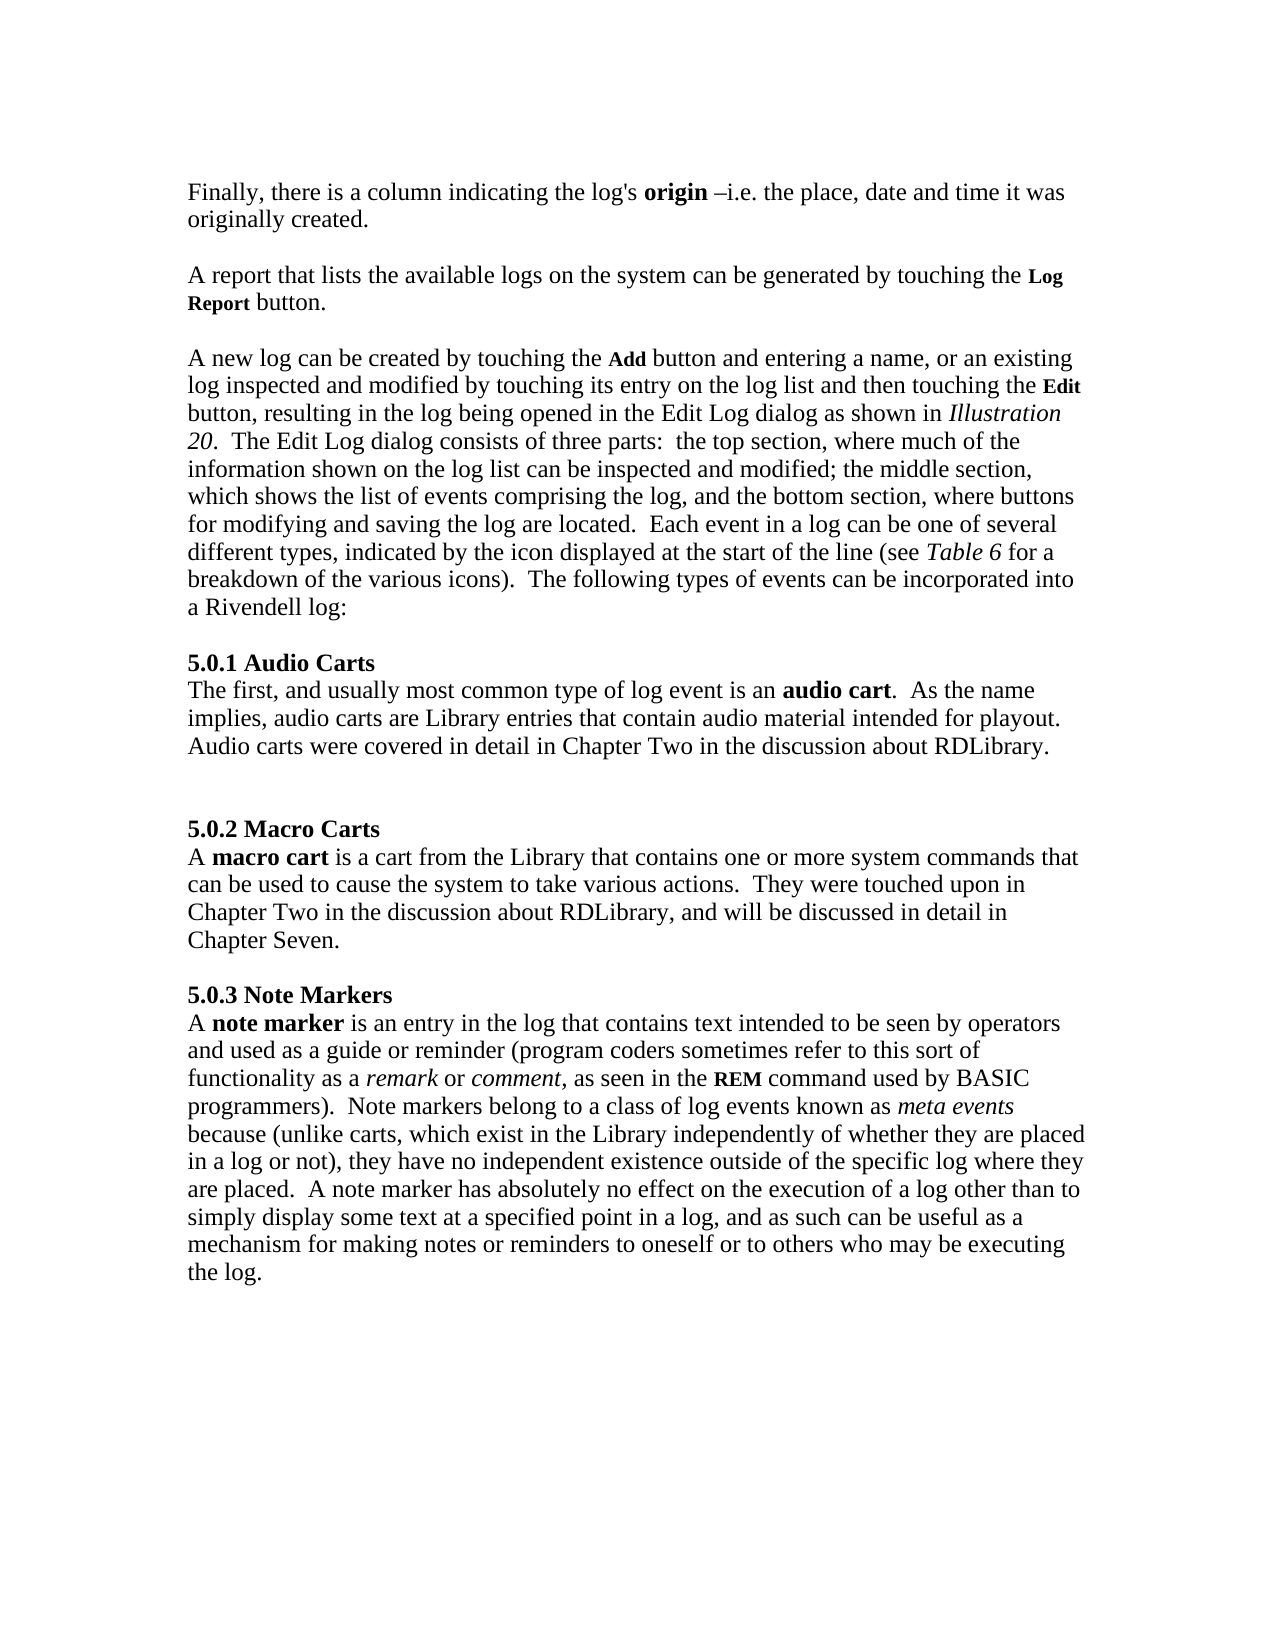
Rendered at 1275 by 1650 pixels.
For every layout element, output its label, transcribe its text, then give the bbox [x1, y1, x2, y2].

text 5.0.3 Note Markers [187, 981, 1087, 1009]
text programmers). Note markers belong to a class of log events known as meta events because (unlike carts, which exist in the Library independently of whether they are placed in a log or not), they have no independent existence outside of the specific log where they are placed. A note marker has absolutely no effect on the execution of a log other than to simply display some text at a specified point in a log, and as such can be useful as a mechanism for making notes or reminders to oneself or to others who may be executing the log. [187, 1092, 1087, 1286]
text A new log can be created by touching the Add button and entering a name, or an existing log inspected and modified by touching its entry on the log list and then touching the Edit button, resulting in the log being opened in the Edit Log dialog as shown in Illustration 20. The Edit Log dialog consists of three parts: the top section, where much of the information shown on the log list can be inspected and modified; the middle section, which shows the list of events comprising the log, and the bottom section, where buttons for modifying and saving the log are located. Each event in a log can be one of several different types, indicated by the icon displayed at the start of the line (see Table 6 for a breakdown of the various icons). The following types of events can be incorporated into a Rivendell log: [187, 344, 1087, 621]
text Finally, there is a column indicating the log's origin –i.e. the place, date and time it was originally created. [187, 178, 1087, 233]
text A report that lists the available logs on the system can be generated by touching the Log Report button. [187, 261, 1087, 316]
text A macro cart is a cart from the Library that contains one or more system commands that can be used to cause the system to take various actions. They were touched upon in Chapter Two in the discussion about RDLibrary, and will be discussed in detail in Chapter Seven. [187, 843, 1087, 953]
text 5.0.1 Audio Carts [187, 649, 1087, 676]
text A note marker is an entry in the log that contains text intended to be seen by operators and used as a guide or reminder (program coders sometimes refer to this sort of functionality as a remark or comment, as seen in the REM command used by BASIC [187, 1009, 1087, 1092]
text The first, and usually most common type of log event is an audio cart. As the name implies, audio carts are Library entries that contain audio material intended for playout. Audio carts were covered in detail in Chapter Two in the discussion about RDLibrary. [187, 676, 1087, 759]
text 5.0.2 Macro Carts [187, 815, 1087, 843]
